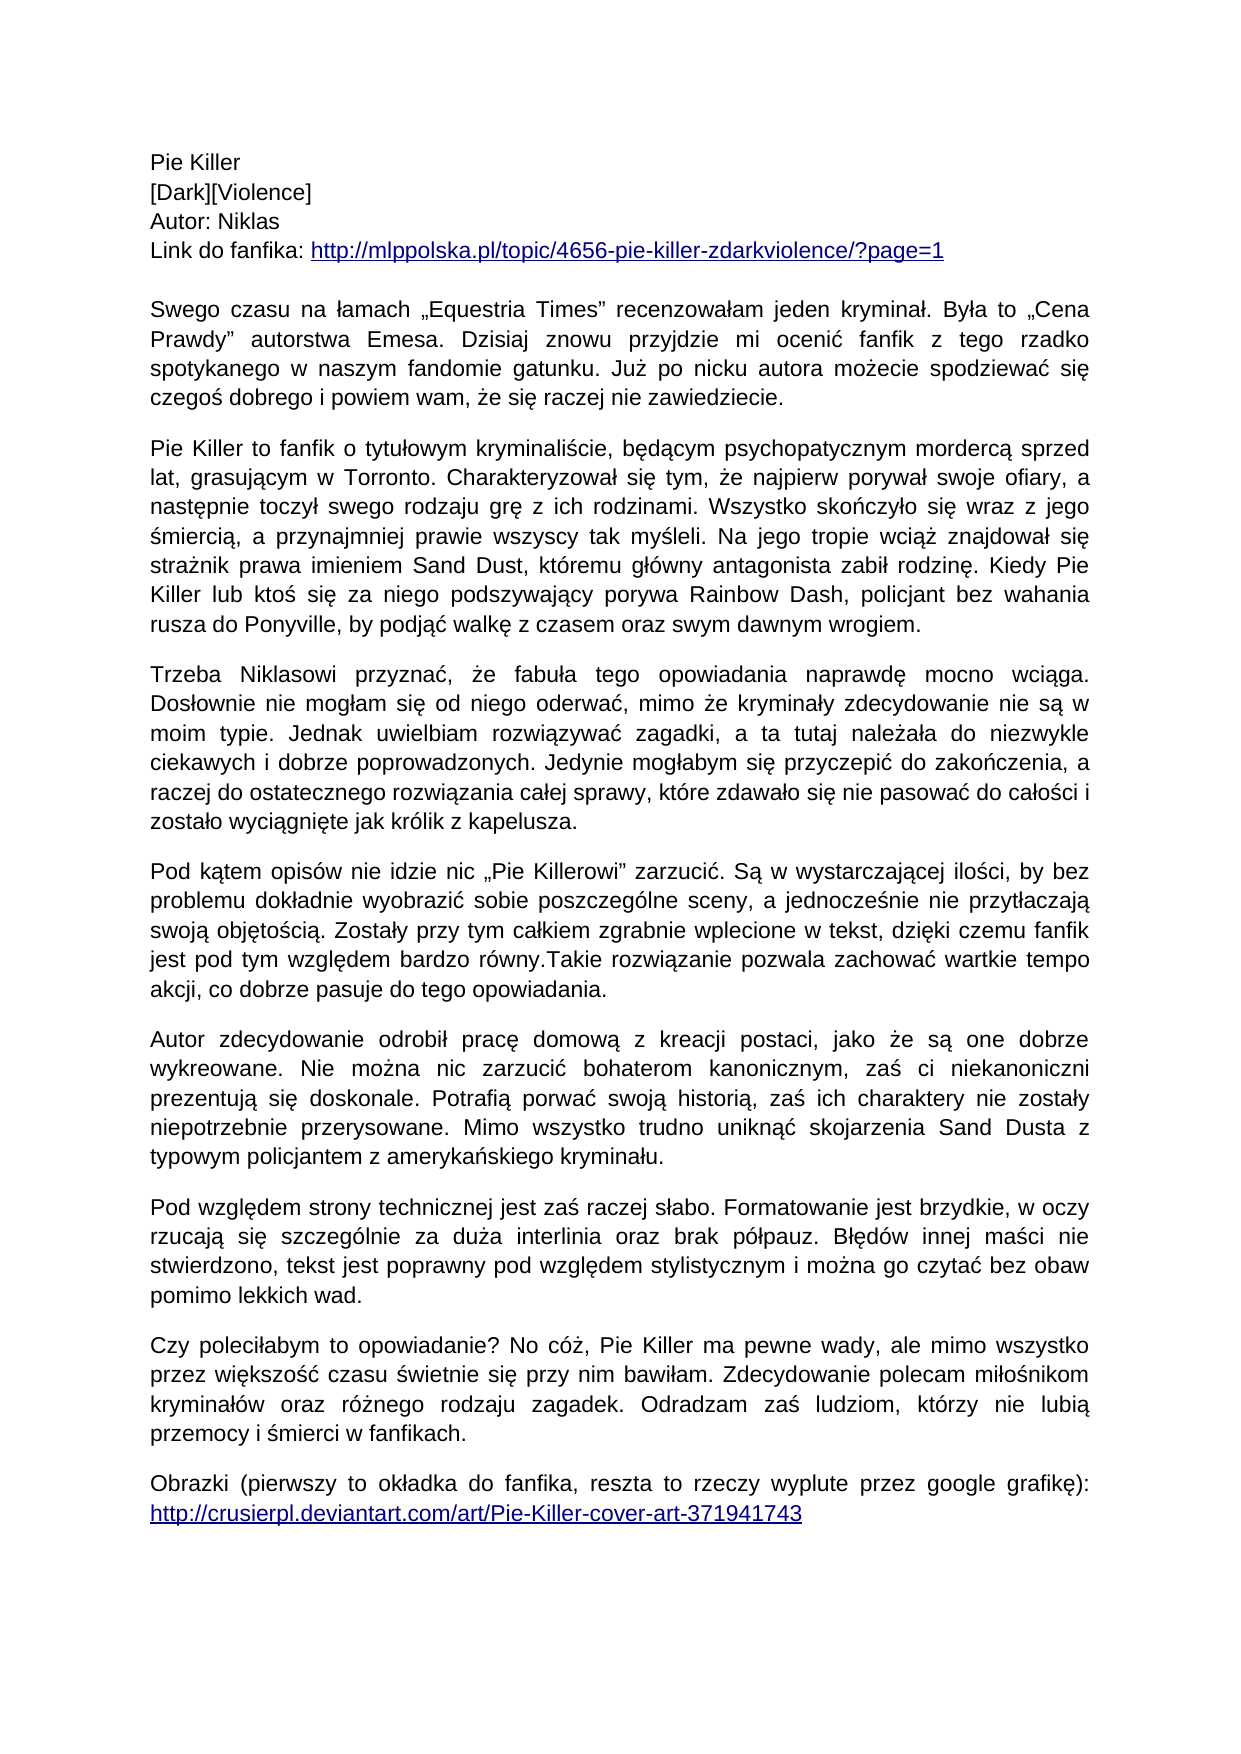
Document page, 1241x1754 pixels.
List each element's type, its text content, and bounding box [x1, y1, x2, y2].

text Autor: Niklas [150, 209, 1091, 234]
text Czy poleciłabym to opowiadanie? No cóż, Pie Killer ma pewne wady, ale mimo wszystko przez większość czasu świetnie się przy nim bawiłam. Zdecydowanie polecam miłośnikom kryminałów oraz różnego rodzaju zagadek. Odradzam zaś ludziom, którzy nie lubią przemocy i śmierci w fanfikach. [150, 1332, 1091, 1446]
text Pod względem strony technicznej jest zaś raczej słabo. Formatowanie jest brzydkie, w oczy rzucają się szczególnie za duża interlinia oraz brak półpauz. Błędów innej maści nie stwierdzono, tekst jest poprawny pod względem stylistycznym i można go czytać bez obaw pomimo lekkich wad. [150, 1194, 1091, 1308]
text Trzeba Niklasowi przyznać, że fabuła tego opowiadania naprawdę mocno wciąga. Dosłownie nie mogłam się od niego oderwać, mimo że kryminały zdecydowanie nie są w moim typie. Jednak uwielbiam rozwiązywać zagadki, a ta tutaj należała do niezwykle ciekawych i dobrze poprowadzonych. Jedynie mogłabym się przyczepić do zakończenia, a raczej do ostatecznego rozwiązania całej sprawy, które zdawało się nie pasować do całości i zostało wyciągnięte jak królik z kapelusza. [150, 662, 1091, 834]
text Autor zdecydowanie odrobił pracę domową z kreacji postaci, jako że są one dobrze wykreowane. Nie można nic zarzucić bohaterom kanonicznym, zaś ci niekanoniczni prezentują się doskonale. Potrafią porwać swoją historią, zaś ich charaktery nie zostały niepotrzebnie przerysowane. Mimo wszystko trudno uniknąć skojarzenia Sand Dusta z typowym policjantem z amerykańskiego kryminału. [150, 1026, 1091, 1169]
text Pie Killer [150, 150, 1091, 176]
text [Dark][Violence] [150, 179, 1091, 205]
text Obrazki (pierwszy to okładka do fanfika, reszta to rzeczy wyplute przez google grafikę): http://crusierpl.deviantart.com/art/Pie-Killer-cover-art-371941743 [150, 1471, 1091, 1526]
text Pie Killer to fanfik o tytułowym kryminaliście, będącym psychopatycznym mordercą sprzed lat, grasującym w Torronto. Charakteryzował się tym, że najpierw porywał swoje ofiary, a następnie toczył swego rodzaju grę z ich rodzinami. Wszystko skończyło się wraz z jego śmiercią, a przynajmniej prawie wszyscy tak myśleli. Na jego tropie wciąż znajdował się strażnik prawa imieniem Sand Dust, któremu główny antagonista zabił rodzinę. Kiedy Pie Killer lub ktoś się za niego podszywający porywa Rainbow Dash, policjant bez wahania rusza do Ponyville, by podjąć walkę z czasem oraz swym dawnym wrogiem. [150, 435, 1091, 637]
text Link do fanfika: http://mlppolska.pl/topic/4656-pie-killer-zdarkviolence/?page=1 [150, 238, 1091, 264]
text Pod kątem opisów nie idzie nic „Pie Killerowi” zarzucić. Są w wystarczającej ilości, by bez problemu dokładnie wyobrazić sobie poszczególne sceny, a jednocześnie nie przytłaczają swoją objętością. Zostały przy tym całkiem zgrabnie wplecione w tekst, dzięki czemu fanfik jest pod tym względem bardzo równy.Takie rozwiązanie pozwala zachować wartkie tempo akcji, co dobrze pasuje do tego opowiadania. [150, 859, 1091, 1002]
text Swego czasu na łamach „Equestria Times” recenzowałam jeden kryminał. Była to „Cena Prawdy” autorstwa Emesa. Dzisiaj znowu przyjdzie mi ocenić fanfik z tego rzadko spotykanego w naszym fandomie gatunku. Już po nicku autora możecie spodziewać się czegoś dobrego i powiem wam, że się raczej nie zawiedziecie. [150, 297, 1091, 411]
